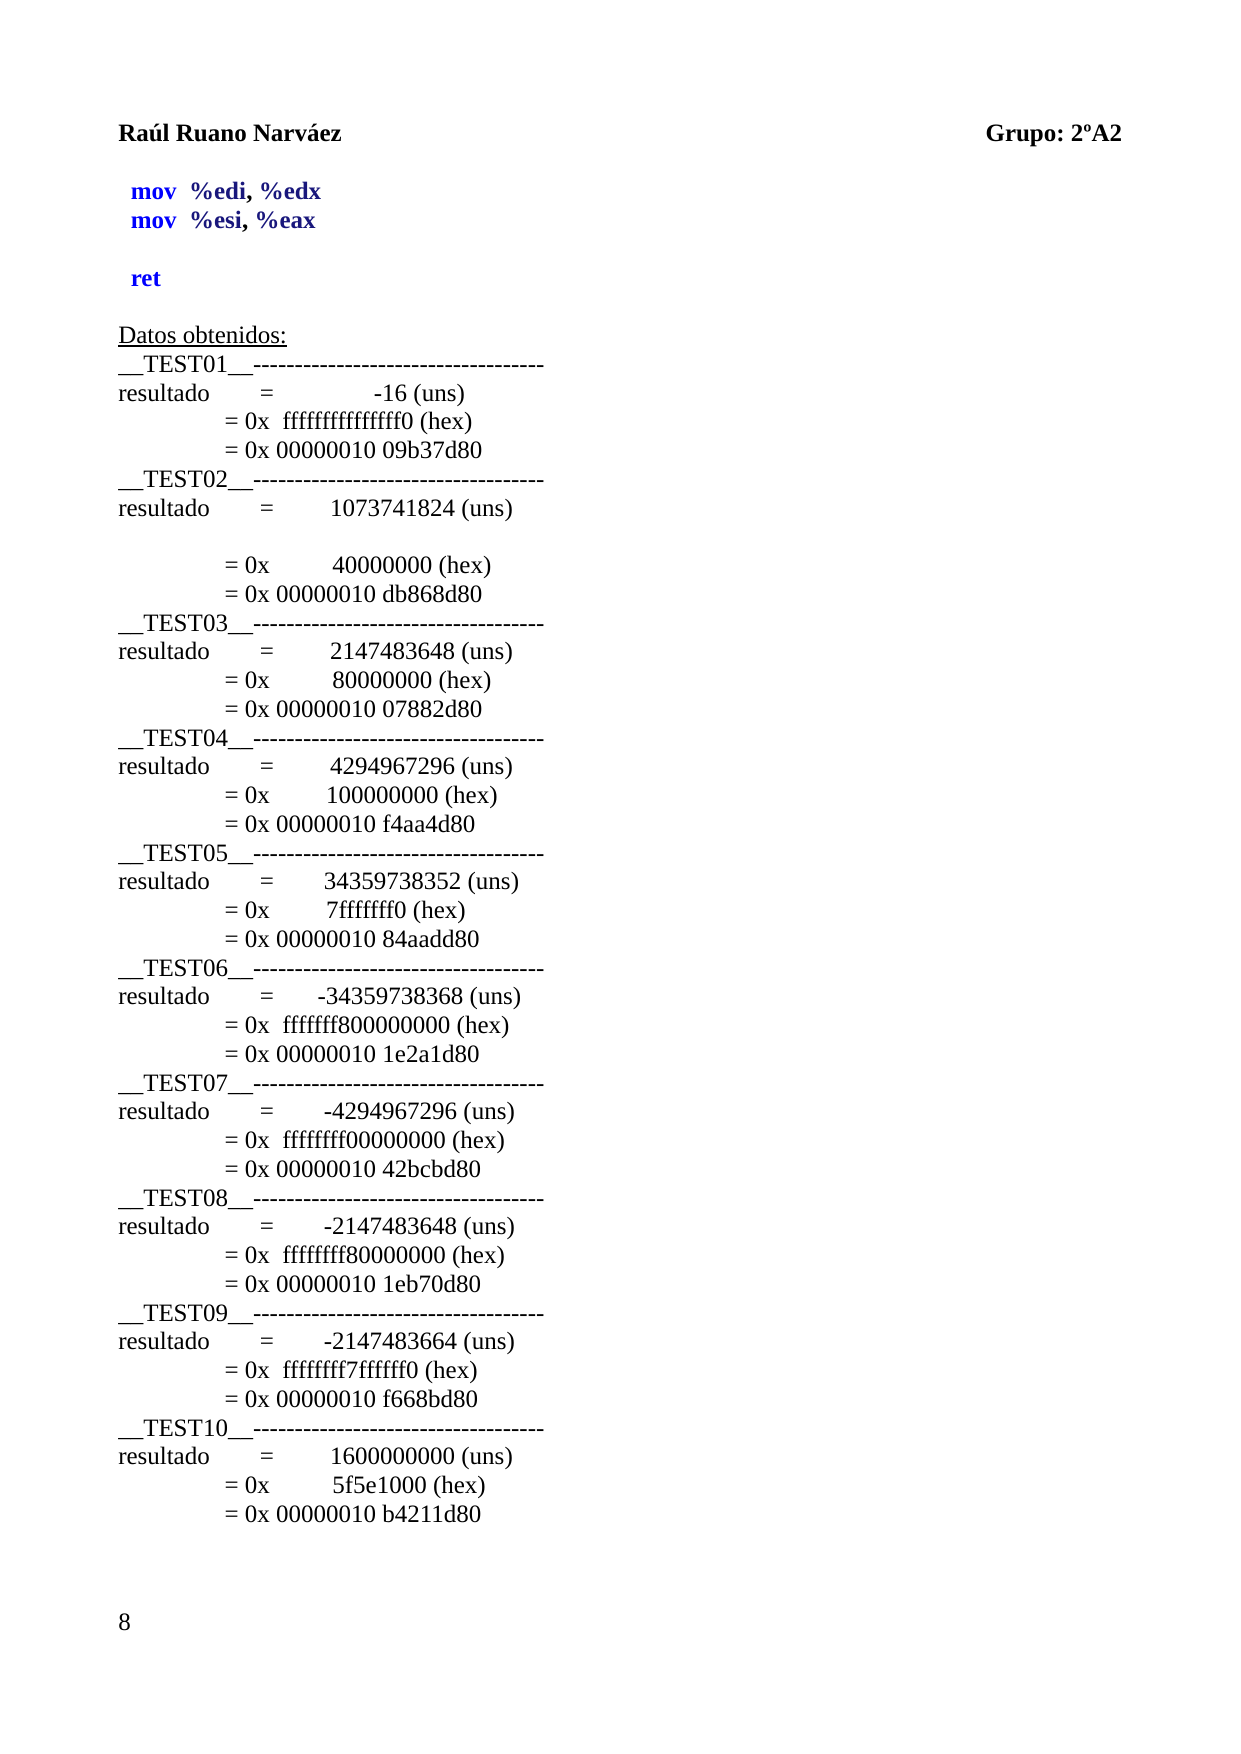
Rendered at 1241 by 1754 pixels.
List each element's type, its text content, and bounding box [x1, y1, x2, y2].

text = 0x 00000010 f668bd80 [118, 1384, 1122, 1413]
text __TEST10__----------------------------------- [118, 1413, 1122, 1441]
text = 0x 00000010 db868d80 [118, 579, 1122, 608]
text = 0x ffffffff7ffffff0 (hex) [118, 1355, 1122, 1384]
text resultado = -34359738368 (uns) [118, 981, 1122, 1010]
text resultado = 4294967296 (uns) [118, 751, 1122, 780]
text = 0x 40000000 (hex) [118, 550, 1122, 579]
text __TEST01__----------------------------------- [118, 349, 1122, 378]
text = 0x fffffffffffffff0 (hex) [118, 406, 1122, 435]
text resultado = -16 (uns) [118, 378, 1122, 406]
text = 0x 00000010 f4aa4d80 [118, 809, 1122, 838]
text = 0x 80000000 (hex) [118, 665, 1122, 694]
text resultado = 1073741824 (uns) [118, 493, 1122, 521]
text Datos obtenidos: [118, 320, 1122, 349]
text __TEST07__----------------------------------- [118, 1068, 1122, 1096]
text resultado = 34359738352 (uns) [118, 866, 1122, 895]
text __TEST06__----------------------------------- [118, 953, 1122, 981]
text = 0x 00000010 1eb70d80 [118, 1269, 1122, 1298]
text = 0x ffffffff00000000 (hex) [118, 1125, 1122, 1154]
text __TEST03__----------------------------------- [118, 608, 1122, 636]
text resultado = -2147483664 (uns) [118, 1326, 1122, 1355]
text resultado = 1600000000 (uns) [118, 1441, 1122, 1470]
text = 0x fffffff800000000 (hex) [118, 1010, 1122, 1039]
text resultado = -2147483648 (uns) [118, 1211, 1122, 1240]
text = 0x 00000010 42bcbd80 [118, 1154, 1122, 1183]
text resultado = -4294967296 (uns) [118, 1096, 1122, 1125]
text __TEST02__----------------------------------- [118, 464, 1122, 493]
text __TEST08__----------------------------------- [118, 1183, 1122, 1211]
text __TEST09__----------------------------------- [118, 1298, 1122, 1326]
text mov %esi, %eax [118, 205, 1122, 234]
text = 0x 00000010 1e2a1d80 [118, 1039, 1122, 1068]
text = 0x 00000010 b4211d80 [118, 1499, 1122, 1528]
text __TEST04__----------------------------------- [118, 723, 1122, 751]
text = 0x 00000010 09b37d80 [118, 435, 1122, 464]
text = 0x 5f5e1000 (hex) [118, 1470, 1122, 1499]
text resultado = 2147483648 (uns) [118, 636, 1122, 665]
text ret [118, 263, 1122, 291]
text mov %edi, %edx [118, 176, 1122, 205]
text = 0x ffffffff80000000 (hex) [118, 1240, 1122, 1269]
text = 0x 00000010 07882d80 [118, 694, 1122, 723]
text __TEST05__----------------------------------- [118, 838, 1122, 866]
text = 0x 00000010 84aadd80 [118, 924, 1122, 953]
text = 0x 100000000 (hex) [118, 780, 1122, 809]
text = 0x 7fffffff0 (hex) [118, 895, 1122, 924]
